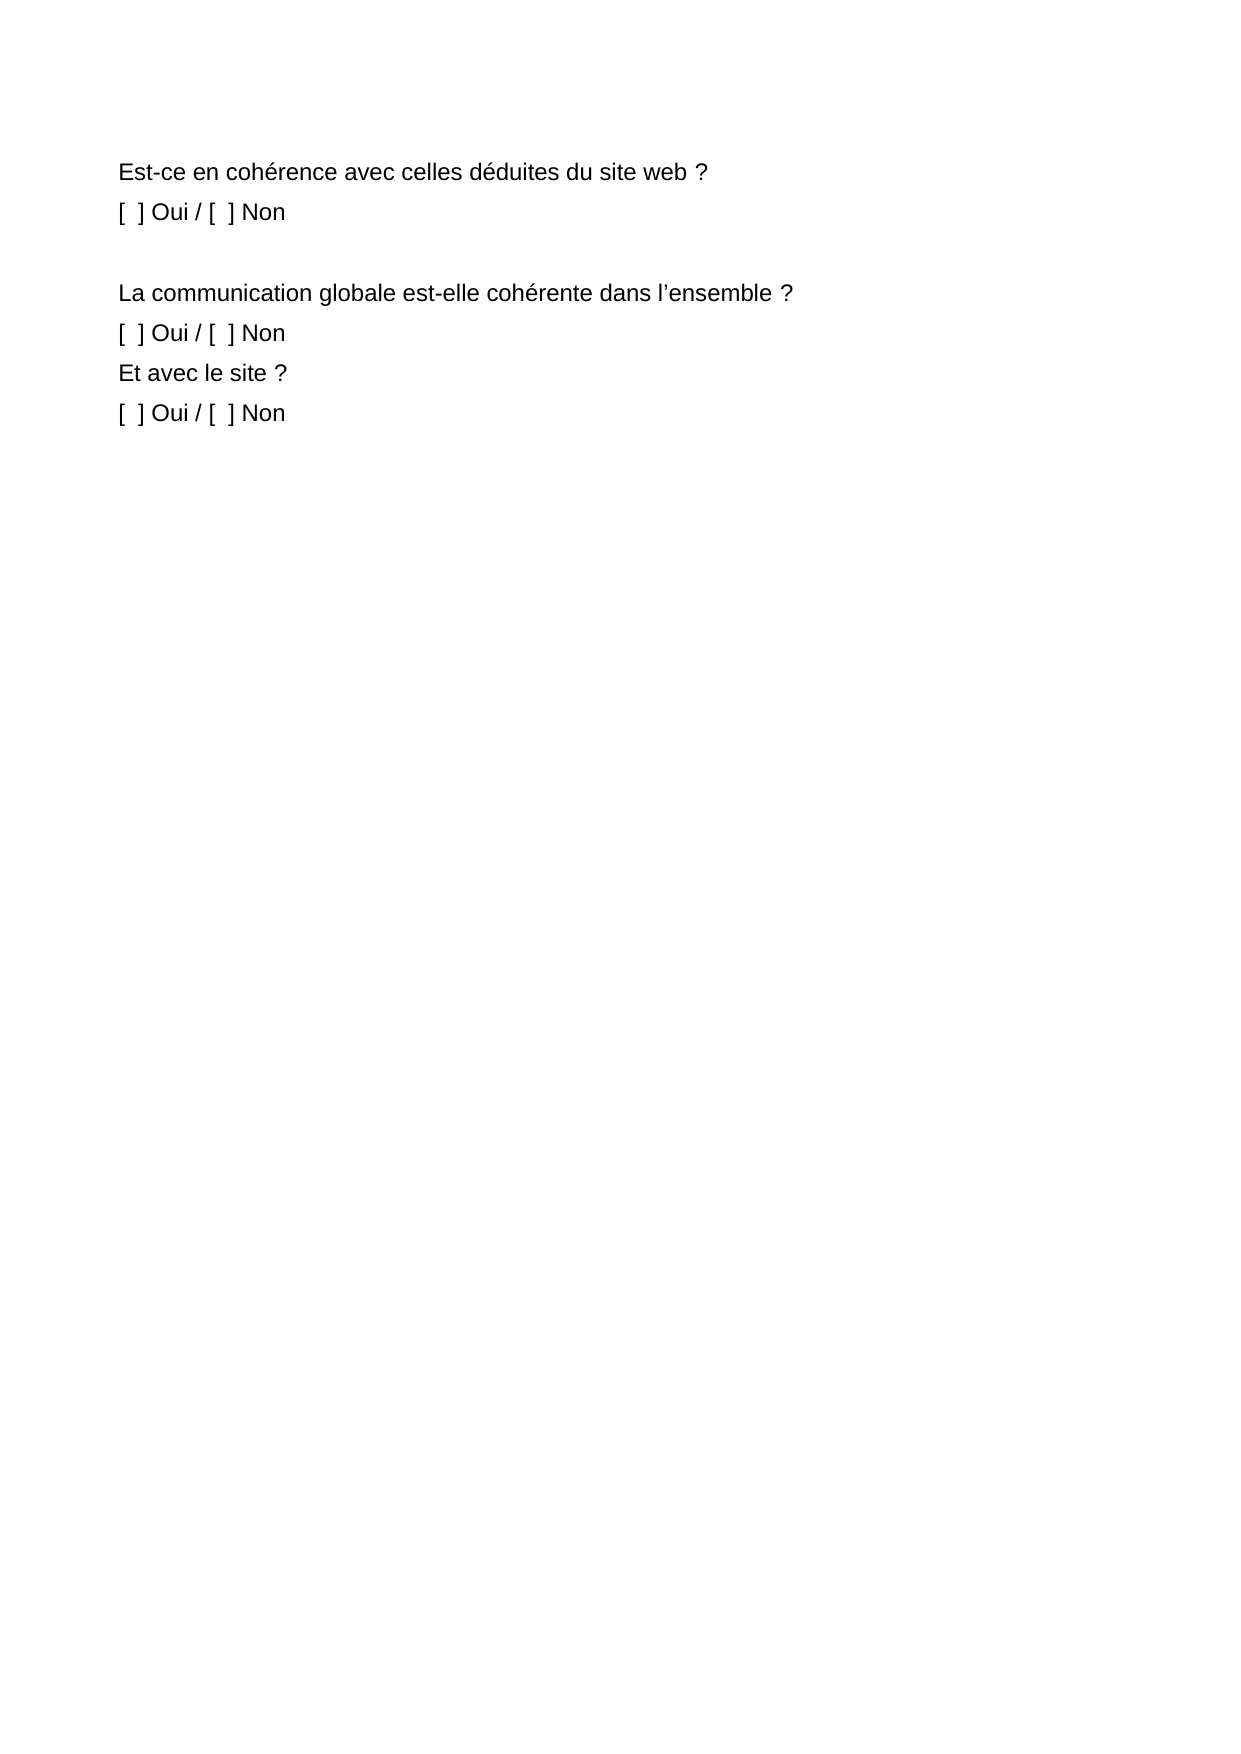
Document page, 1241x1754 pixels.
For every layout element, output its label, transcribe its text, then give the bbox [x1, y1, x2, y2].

text [ ] Oui / [ ] Non [118, 319, 1122, 346]
text [ ] Oui / [ ] Non [118, 399, 1122, 426]
text [ ] Oui / [ ] Non [118, 198, 1122, 226]
text La communication globale est-elle cohérente dans l’ensemble ? [118, 278, 1122, 306]
text Est-ce en cohérence avec celles déduites du site web ? [118, 158, 1122, 186]
text Et avec le site ? [118, 359, 1122, 386]
